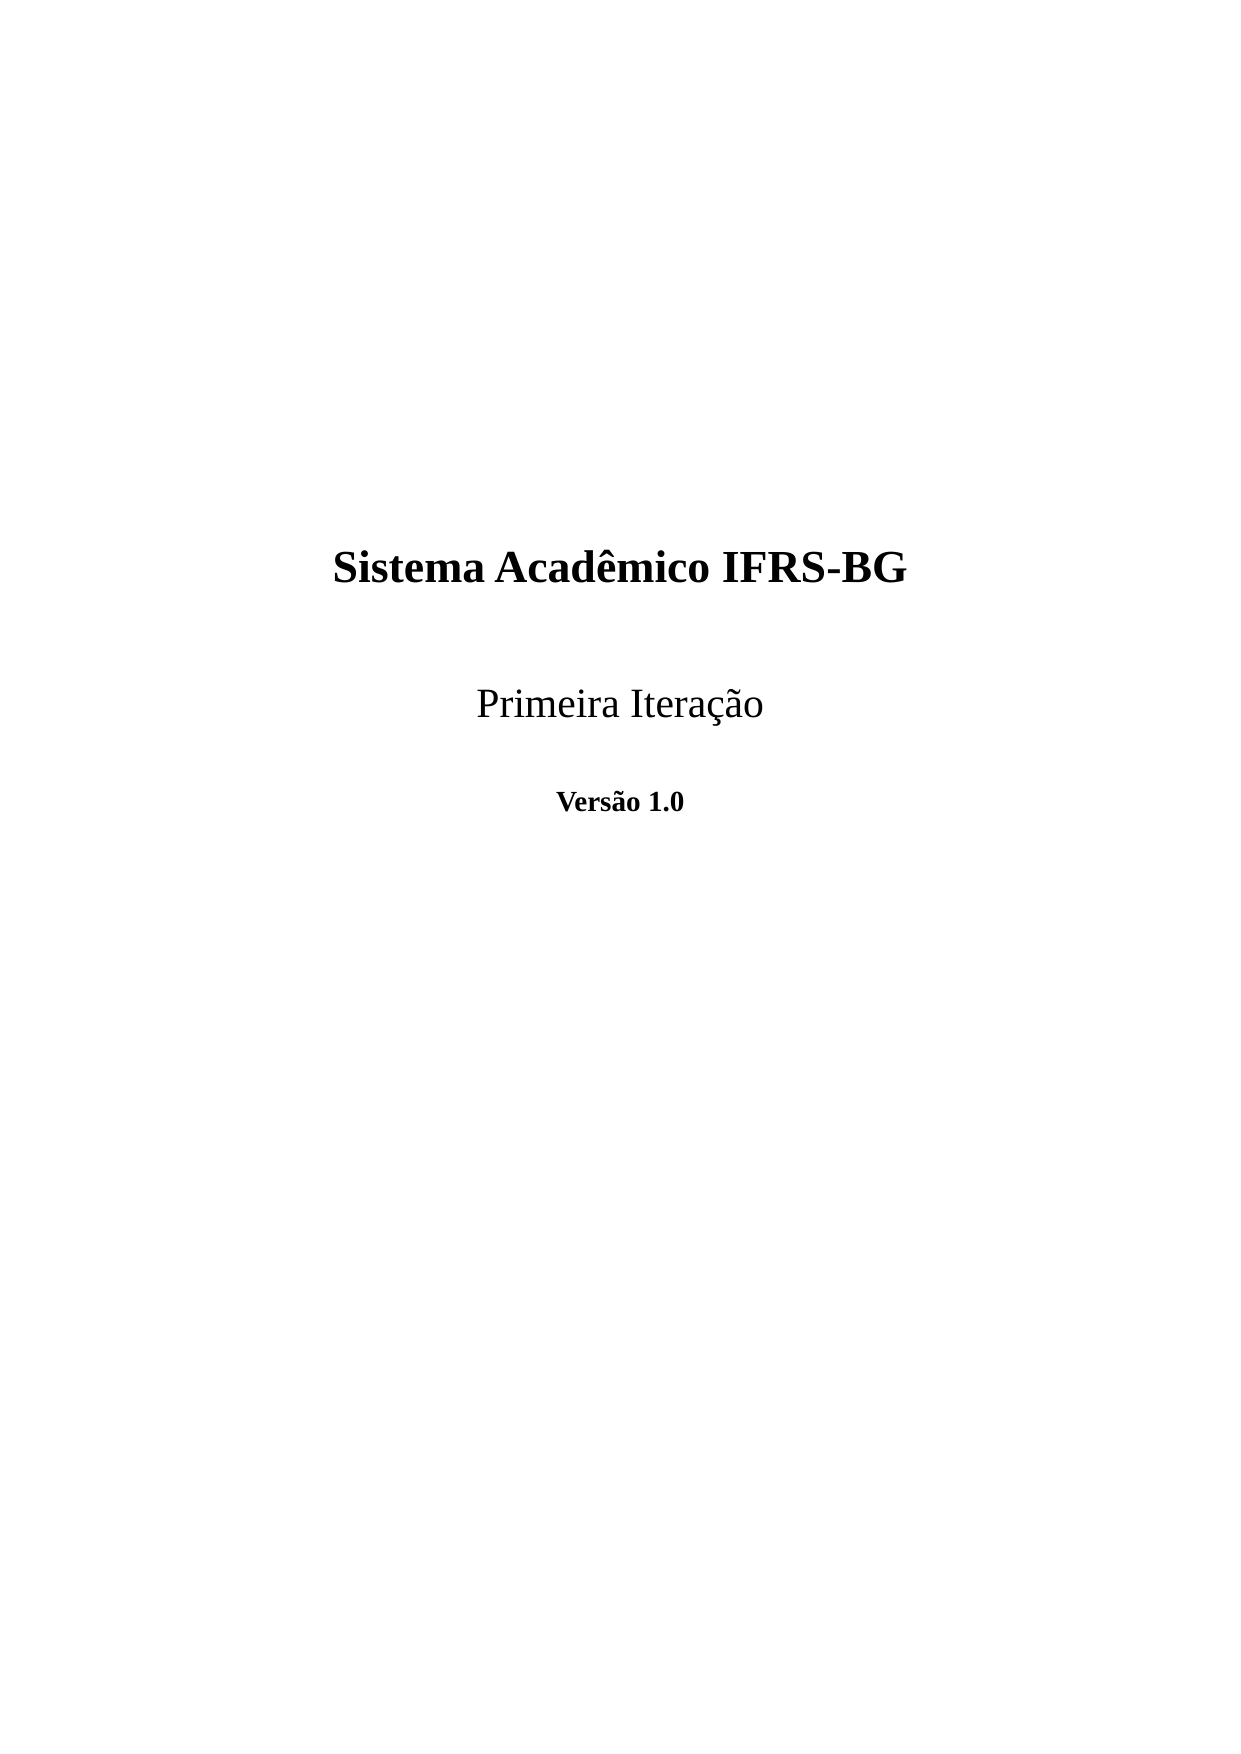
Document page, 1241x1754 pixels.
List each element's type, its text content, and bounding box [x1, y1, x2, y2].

text Sistema Acadêmico IFRS-BG [118, 540, 1122, 592]
text Versão 1.0 [118, 784, 1122, 818]
text Primeira Iteração [118, 679, 1122, 727]
